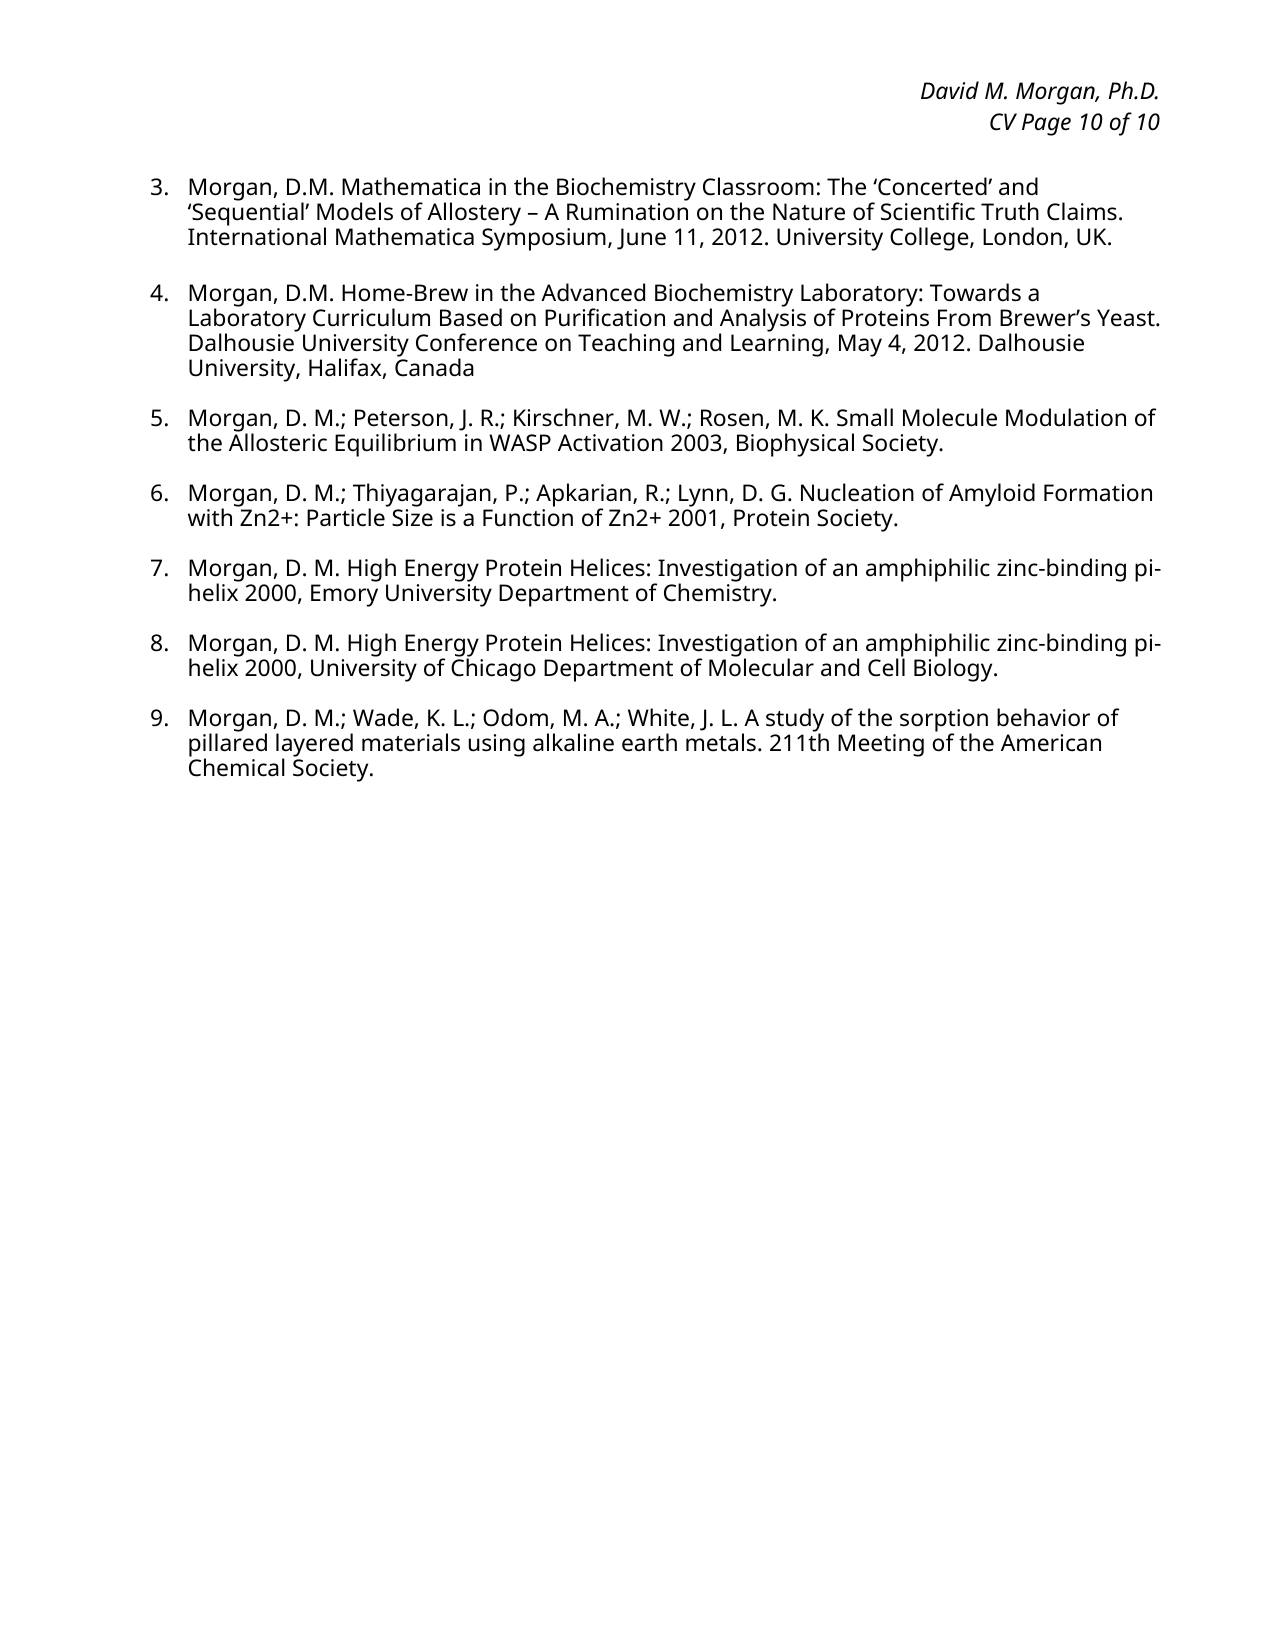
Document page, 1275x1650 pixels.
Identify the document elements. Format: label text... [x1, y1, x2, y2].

list Morgan, D. M.; Wade, K. L.; Odom, M. A.; White, J. L. A study of the sorption behavior of pillared layered materials using alkaline earth metals. 211th Meeting of the American Chemical Society. [150, 706, 1162, 781]
list Morgan, D.M. Home-Brew in the Advanced Biochemistry Laboratory: Towards a Laboratory Curriculum Based on Purification and Analysis of Proteins From Brewer’s Yeast. Dalhousie University Conference on Teaching and Learning, May 4, 2012. Dalhousie University, Halifax, Canada [150, 281, 1162, 381]
list Morgan, D. M.; Peterson, J. R.; Kirschner, M. W.; Rosen, M. K. Small Molecule Modulation of the Allosteric Equilibrium in WASP Activation 2003, Biophysical Society. [150, 406, 1162, 456]
list Morgan, D. M. High Energy Protein Helices: Investigation of an amphiphilic zinc-binding pi-helix 2000, University of Chicago Department of Molecular and Cell Biology. [150, 631, 1162, 681]
list Morgan, D. M.; Thiyagarajan, P.; Apkarian, R.; Lynn, D. G. Nucleation of Amyloid Formation with Zn2+: Particle Size is a Function of Zn2+ 2001, Protein Society. [150, 481, 1162, 531]
list Morgan, D.M. Mathematica in the Biochemistry Classroom: The ‘Concerted’ and ‘Sequential’ Models of Allostery – A Rumination on the Nature of Scientific Truth Claims. International Mathematica Symposium, June 11, 2012. University College, London, UK. [150, 175, 1162, 250]
list Morgan, D. M. High Energy Protein Helices: Investigation of an amphiphilic zinc-binding pi-helix 2000, Emory University Department of Chemistry. [150, 556, 1162, 606]
